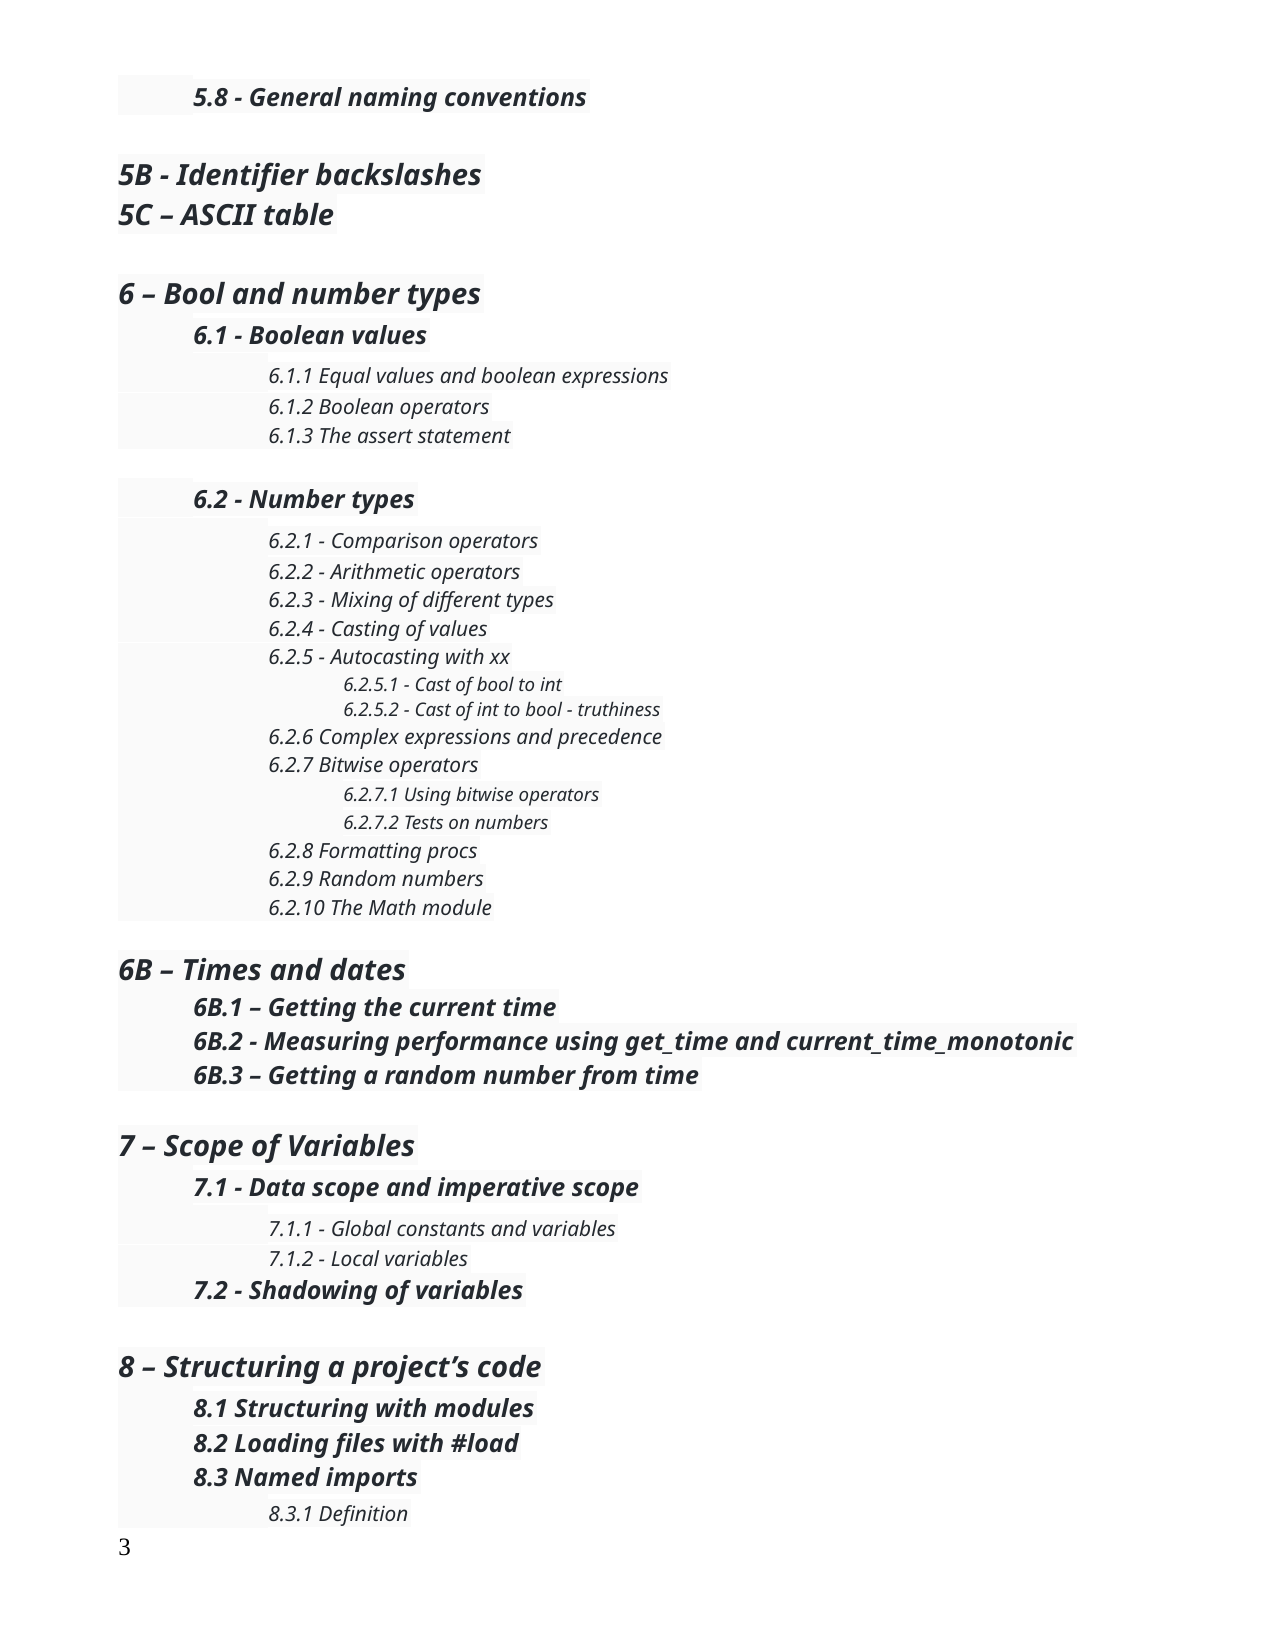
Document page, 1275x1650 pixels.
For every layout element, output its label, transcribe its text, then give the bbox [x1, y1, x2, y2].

text 6.2.10 The Math module [118, 893, 1157, 921]
text 6.2.1 - Comparison operators [118, 517, 1157, 557]
text 7.1.1 - Global constants and variables [118, 1205, 1157, 1244]
subtitle 8 – Structuring a project’s code [118, 1347, 1157, 1386]
text 6.2.5.2 - Cast of int to bool - truthiness [118, 696, 1157, 722]
text 6.2.6 Complex expressions and precedence [118, 722, 1157, 750]
text 6B.1 – Getting the current time [118, 989, 1157, 1023]
text 5C – ASCII table [118, 194, 1157, 234]
text 6.1.2 Boolean operators [118, 392, 1157, 421]
subtitle 6.2.7 Bitwise operators [118, 750, 1157, 779]
text 7.1.2 - Local variables [118, 1244, 1157, 1273]
subtitle 6B – Times and dates [118, 949, 1157, 989]
text 5B - Identifier backslashes [118, 154, 1157, 194]
subtitle 6 – Bool and number types [118, 273, 1157, 313]
text 8.3.1 Definition [118, 1494, 1157, 1528]
text 8.2 Loading files with #load [118, 1426, 1157, 1460]
text 6.1.3 The assert statement [118, 421, 1157, 449]
text 6.2 - Number types [118, 478, 1157, 517]
text 6.2.2 - Arithmetic operators [118, 557, 1157, 586]
text 6.2.7.1 Using bitwise operators [118, 779, 1157, 807]
text 8.1 Structuring with modules [118, 1386, 1157, 1426]
text 6.1.1 Equal values and boolean expressions [118, 353, 1157, 392]
text 5.8 - General naming conventions [118, 75, 1157, 115]
text 6.2.4 - Casting of values [118, 614, 1157, 642]
subtitle 6.2.9 Random numbers [118, 864, 1157, 893]
text 6.2.3 - Mixing of different types [118, 586, 1157, 614]
subtitle 8.3 Named imports [118, 1460, 1157, 1494]
text 6.2.7.2 Tests on numbers [118, 807, 1157, 836]
text 6B.3 – Getting a random number from time [118, 1057, 1157, 1091]
subtitle 7 – Scope of Variables [118, 1125, 1157, 1165]
text 7.1 - Data scope and imperative scope [118, 1165, 1157, 1205]
text 6.2.5 - Autocasting with xx [118, 642, 1157, 671]
text 6B.2 - Measuring performance using get_time and current_time_monotonic [118, 1023, 1157, 1057]
subtitle 6.2.8 Formatting procs [118, 836, 1157, 864]
subtitle 6.1 - Boolean values [118, 313, 1157, 353]
text 6.2.5.1 - Cast of bool to int [118, 671, 1157, 696]
text 7.2 - Shadowing of variables [118, 1273, 1157, 1307]
